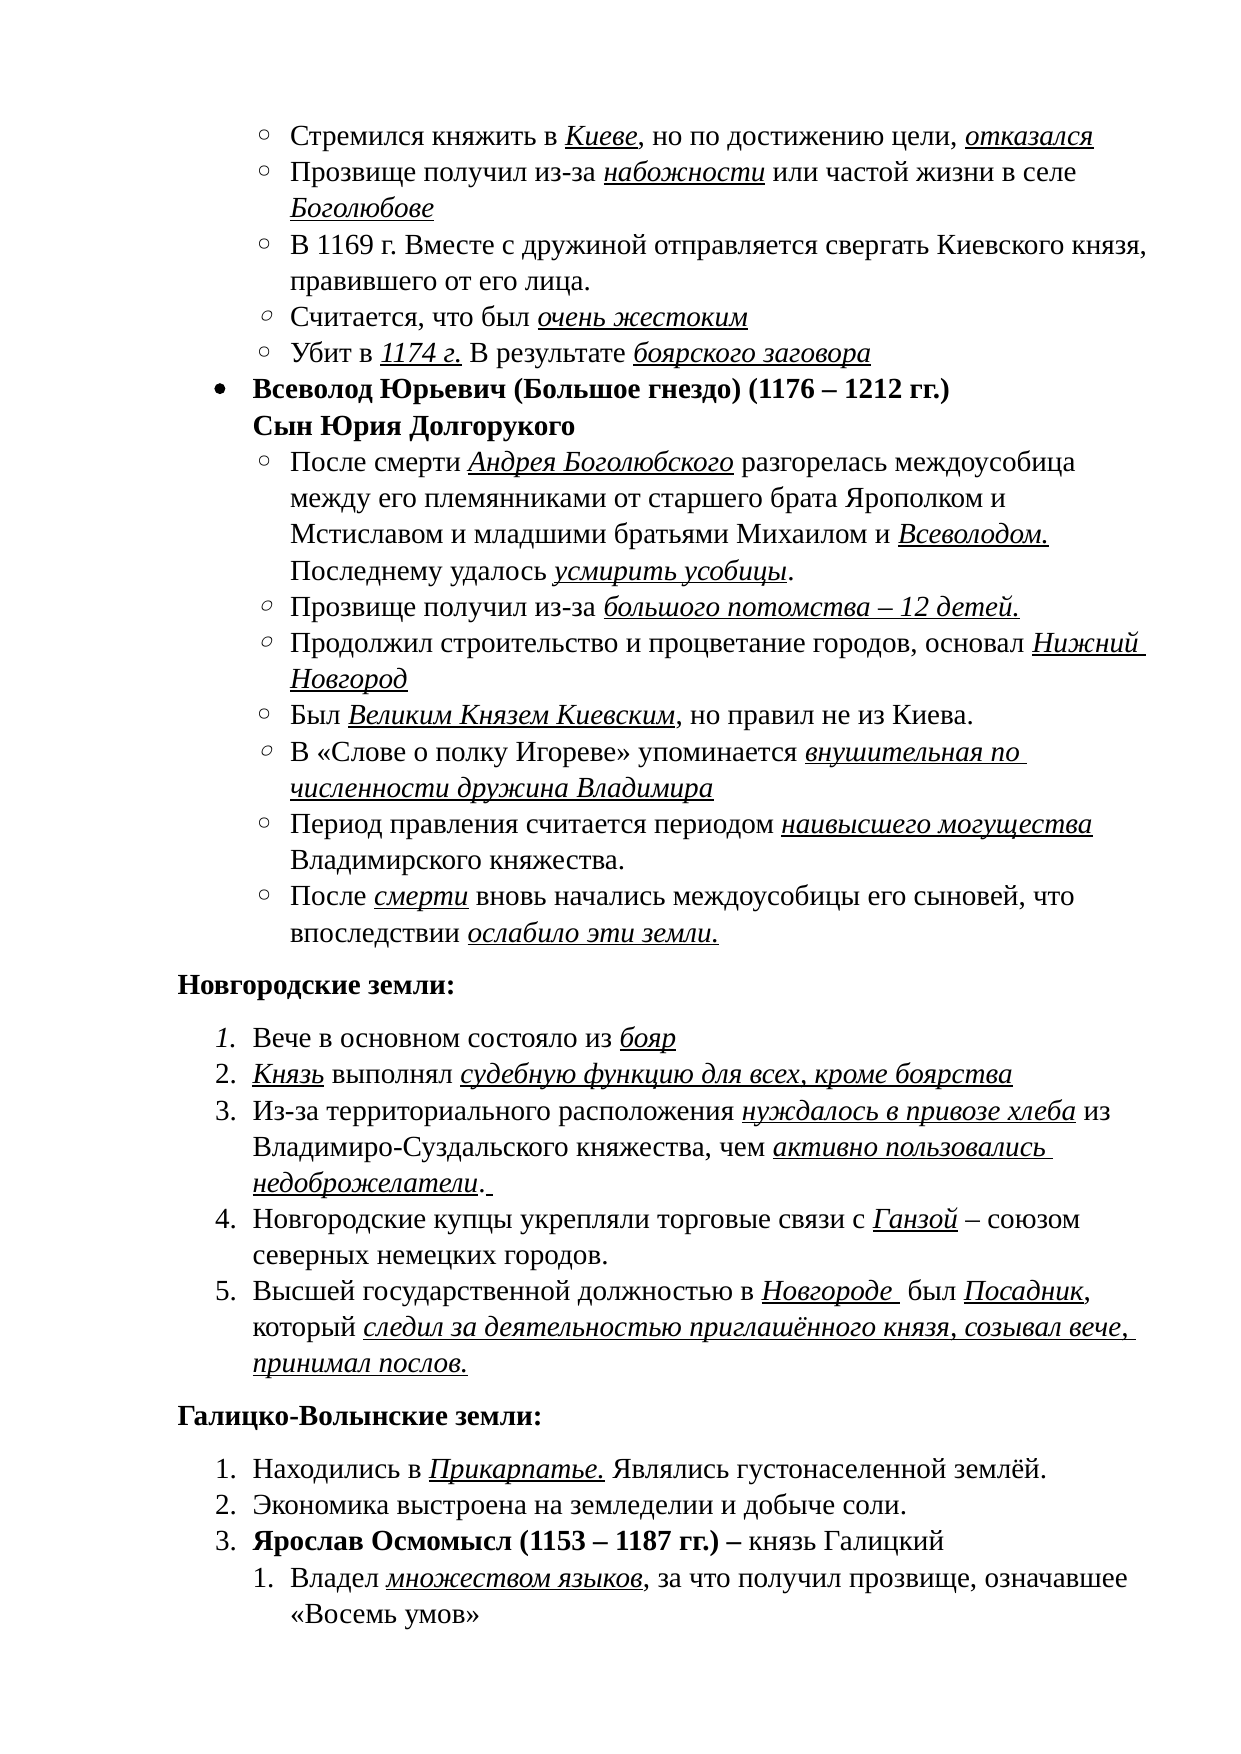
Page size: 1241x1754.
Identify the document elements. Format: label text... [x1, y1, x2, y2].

list Был Великим Князем Киевским, но правил не из Киева. [252, 697, 1152, 731]
list Всеволод Юрьевич (Большое гнездо) (1176 – 1212 гг.) Сын Юрия Долгорукого [215, 372, 1152, 441]
list Новгородские купцы укрепляли торговые связи с Ганзой – союзом северных немецких городов. [215, 1201, 1152, 1271]
text Новгородские земли: [177, 967, 1152, 1001]
list Из-за территориального расположения нуждалось в привозе хлеба из Владимиро-Суздальского княжества, чем активно пользовались недоброжелатели. [215, 1093, 1152, 1198]
list Владел множеством языков, за что получил прозвище, означавшее «Восемь умов» [252, 1560, 1152, 1629]
list После смерти вновь начались междоусобицы его сыновей, что впоследствии ослабило эти земли. [252, 878, 1152, 948]
list Вече в основном состояло из бояр [215, 1020, 1152, 1054]
list Находились в Прикарпатье. Являлись густонаселенной землёй. [215, 1451, 1152, 1485]
list Стремился княжить в Киеве, но по достижению цели, отказался [252, 118, 1152, 152]
list Убит в 1174 г. В результате боярского заговора [252, 335, 1152, 369]
list После смерти Андрея Боголюбского разгорелась междоусобица между его племянниками от старшего брата Ярополком и Мстиславом и младшими братьями Михаилом и Всеволодом. Последнему удалось усмирить усобицы. [252, 444, 1152, 586]
list Прозвище получил из-за набожности или частой жизни в селе Боголюбове [252, 154, 1152, 224]
list Высшей государственной должностью в Новгороде был Посадник, который следил за деятельностью приглашённого князя, созывал вече, принимал послов. [215, 1273, 1152, 1379]
list Ярослав Осмомысл (1153 – 1187 гг.) – князь Галицкий [215, 1523, 1152, 1557]
list В 1169 г. Вместе с дружиной отправляется свергать Киевского князя, правившего от его лица. [252, 227, 1152, 297]
list Считается, что был очень жестоким [252, 299, 1152, 333]
list Продолжил строительство и процветание городов, основал Нижний Новгород [252, 625, 1152, 695]
list Князь выполнял судебную функцию для всех, кроме боярства [215, 1056, 1152, 1090]
text Галицко-Волынские земли: [177, 1398, 1152, 1432]
list Прозвище получил из-за большого потомства – 12 детей. [252, 589, 1152, 622]
list Период правления считается периодом наивысшего могущества Владимирского княжества. [252, 806, 1152, 876]
list Экономика выстроена на земледелии и добыче соли. [215, 1487, 1152, 1521]
list В «Слове о полку Игореве» упоминается внушительная по численности дружина Владимира [252, 734, 1152, 803]
